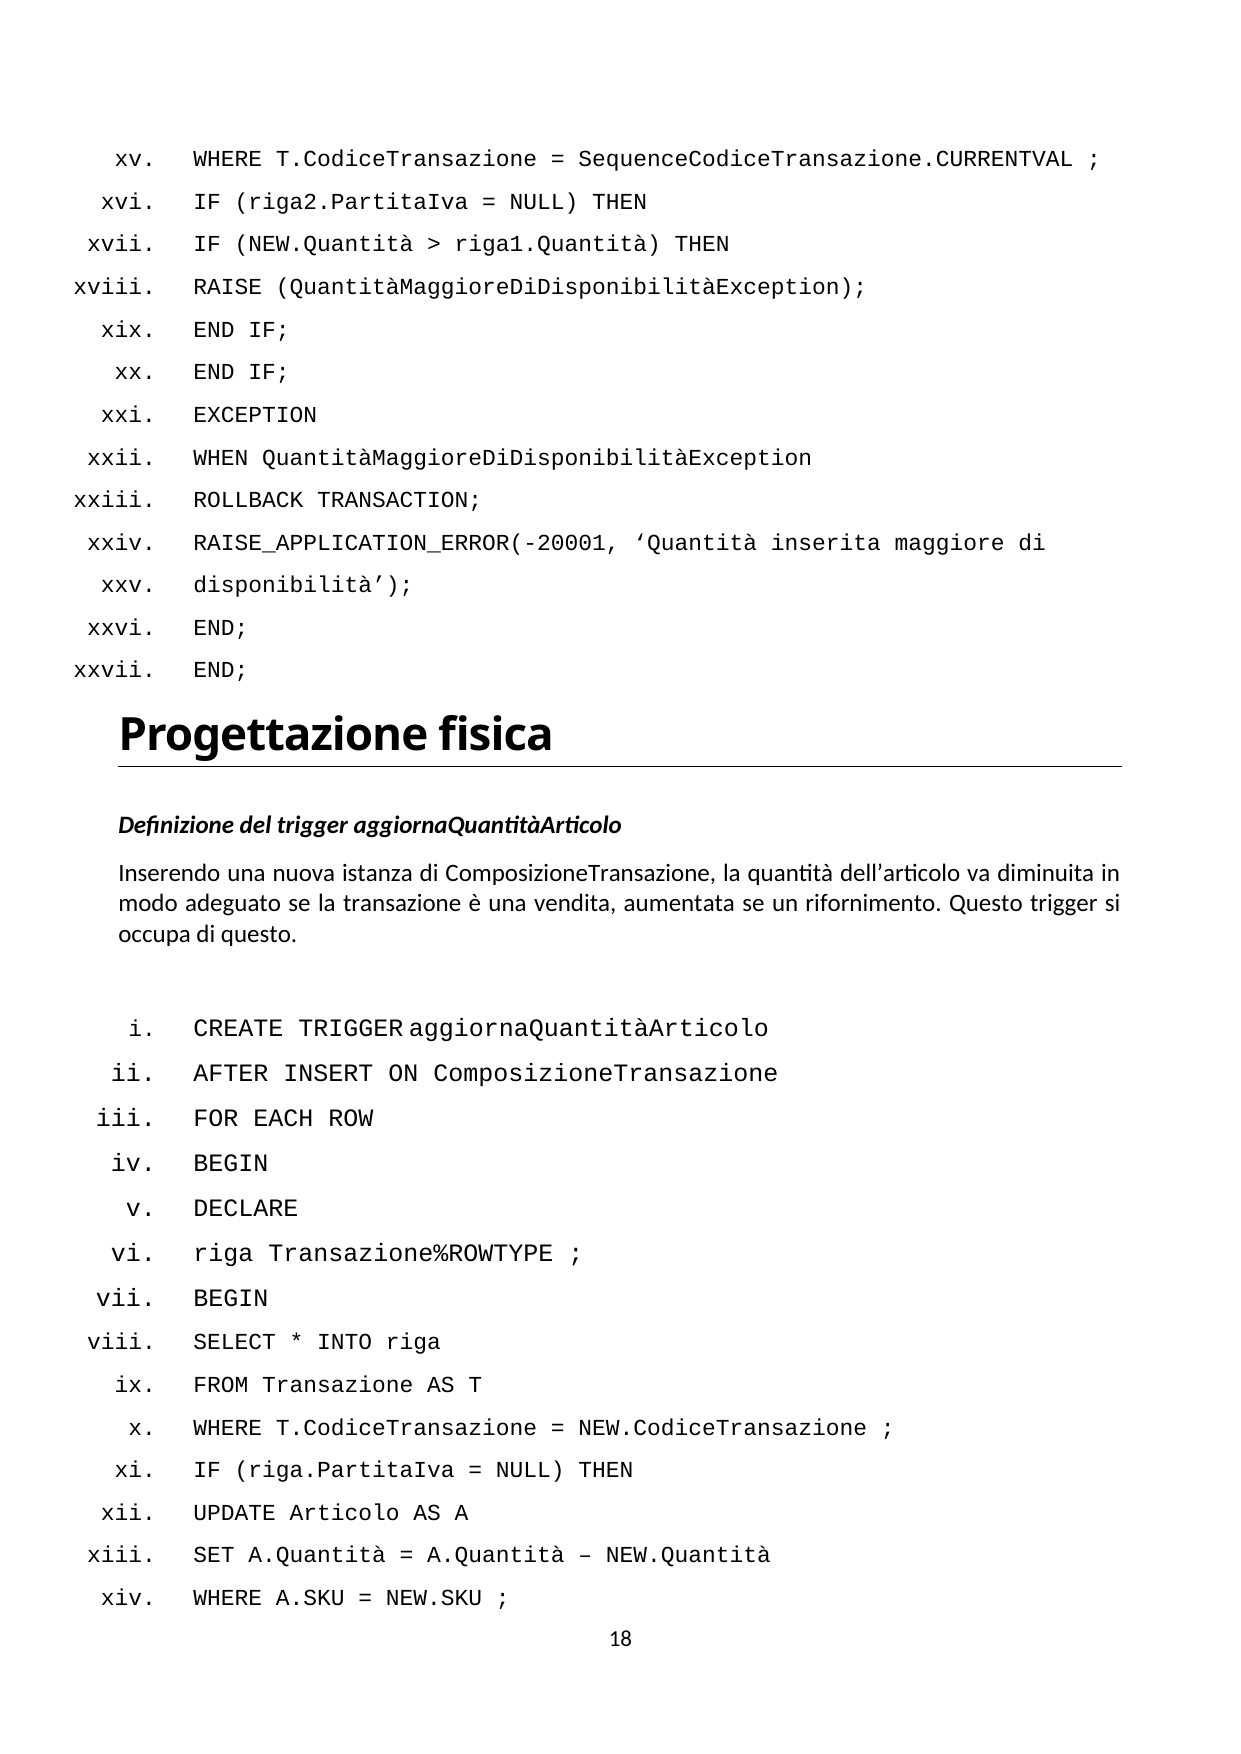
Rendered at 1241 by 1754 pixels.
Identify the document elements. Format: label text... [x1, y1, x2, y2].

list WHERE A.SKU = NEW.SKU ; [156, 1586, 1122, 1612]
text Inserendo una nuova istanza di ComposizioneTransazione, la quantità dell’articolo va diminuita in modo adeguato se la transazione è una vendita, aumentata se un rifornimento. Questo trigger si occupa di questo. [118, 857, 1122, 948]
list ROLLBACK TRANSACTION; [156, 488, 1122, 514]
list IF (riga2.PartitaIva = NULL) THEN [156, 190, 1122, 216]
list FROM Transazione AS T [156, 1373, 1122, 1399]
list BEGIN [156, 1151, 1122, 1179]
list WHERE T.CodiceTransazione = NEW.CodiceTransazione ; [156, 1416, 1122, 1442]
list END IF; [156, 361, 1122, 387]
list WHERE T.CodiceTransazione = SequenceCodiceTransazione.CURRENTVAL ; [156, 148, 1122, 173]
text Definizione del trigger aggiornaQuantitàArticolo [118, 809, 1122, 840]
list IF (NEW.Quantità > riga1.Quantità) THEN [156, 233, 1122, 259]
list BEGIN [156, 1286, 1122, 1314]
list DECLARE [156, 1196, 1122, 1224]
list END; [156, 616, 1122, 642]
list AFTER INSERT ON ComposizioneTransazione [156, 1061, 1122, 1089]
list END IF; [156, 318, 1122, 344]
list RAISE (QuantitàMaggioreDiDisponibilitàException); [156, 275, 1122, 301]
list END; [156, 659, 1122, 685]
list RAISE_APPLICATION_ERROR(-20001, ‘Quantità inserita maggiore di [156, 531, 1122, 557]
list riga Transazione%ROWTYPE ; [156, 1241, 1122, 1269]
list IF (riga.PartitaIva = NULL) THEN [156, 1458, 1122, 1484]
list disponibilità’); [156, 574, 1122, 599]
list CREATE TRIGGER aggiornaQuantitàArticolo [156, 1012, 1122, 1044]
list WHEN QuantitàMaggioreDiDisponibilitàException [156, 446, 1122, 472]
list UPDATE Articolo AS A [156, 1501, 1122, 1527]
list EXCEPTION [156, 403, 1122, 429]
list FOR EACH ROW [156, 1106, 1122, 1134]
title Progettazione fisica [118, 701, 1122, 766]
list SET A.Quantità = A.Quantità – NEW.Quantità [156, 1544, 1122, 1569]
list SELECT * INTO riga [156, 1331, 1122, 1357]
